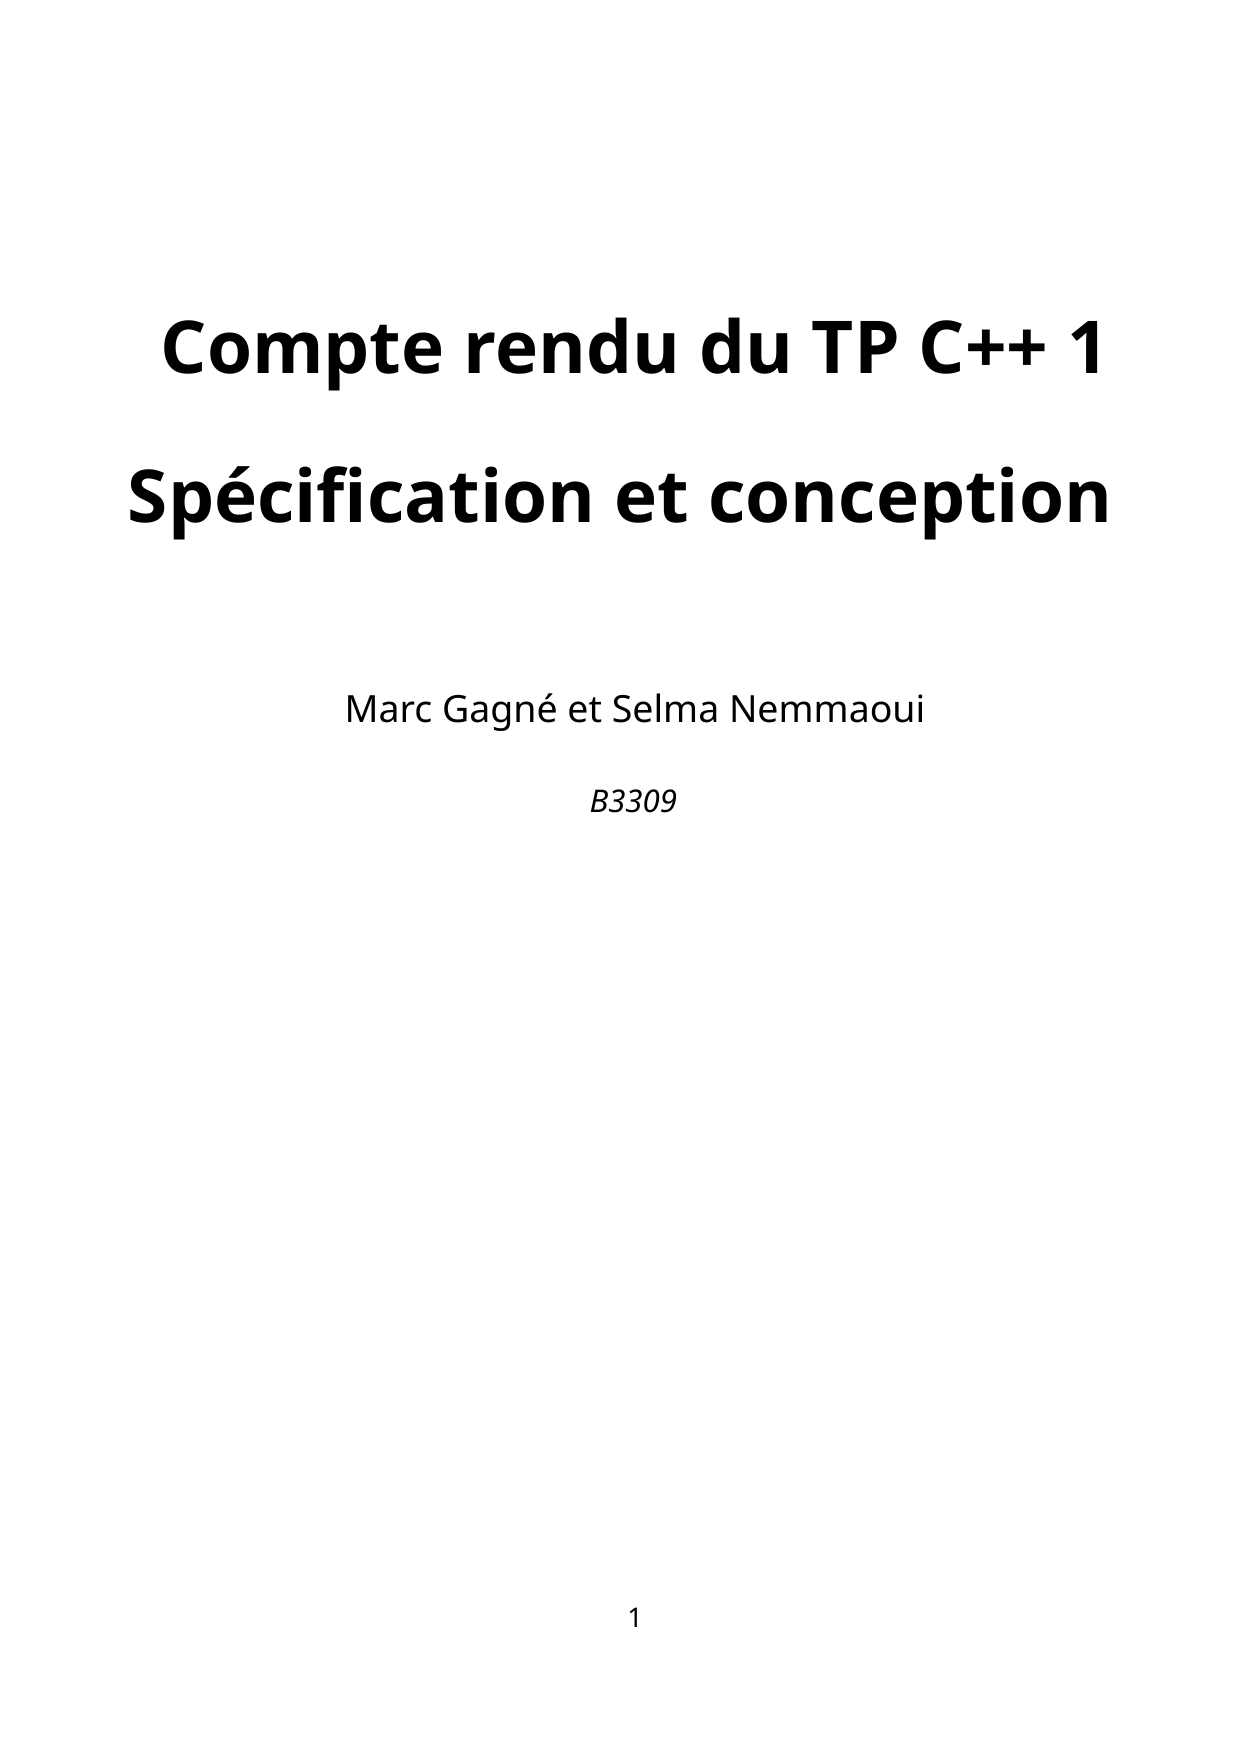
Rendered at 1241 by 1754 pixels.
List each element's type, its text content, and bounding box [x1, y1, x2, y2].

title Compte rendu du TP C++ 1 Spécification et conception [118, 295, 1122, 544]
subtitle Marc Gagné et Selma Nemmaoui [118, 682, 1122, 733]
subtitle B3309 [118, 779, 1122, 821]
